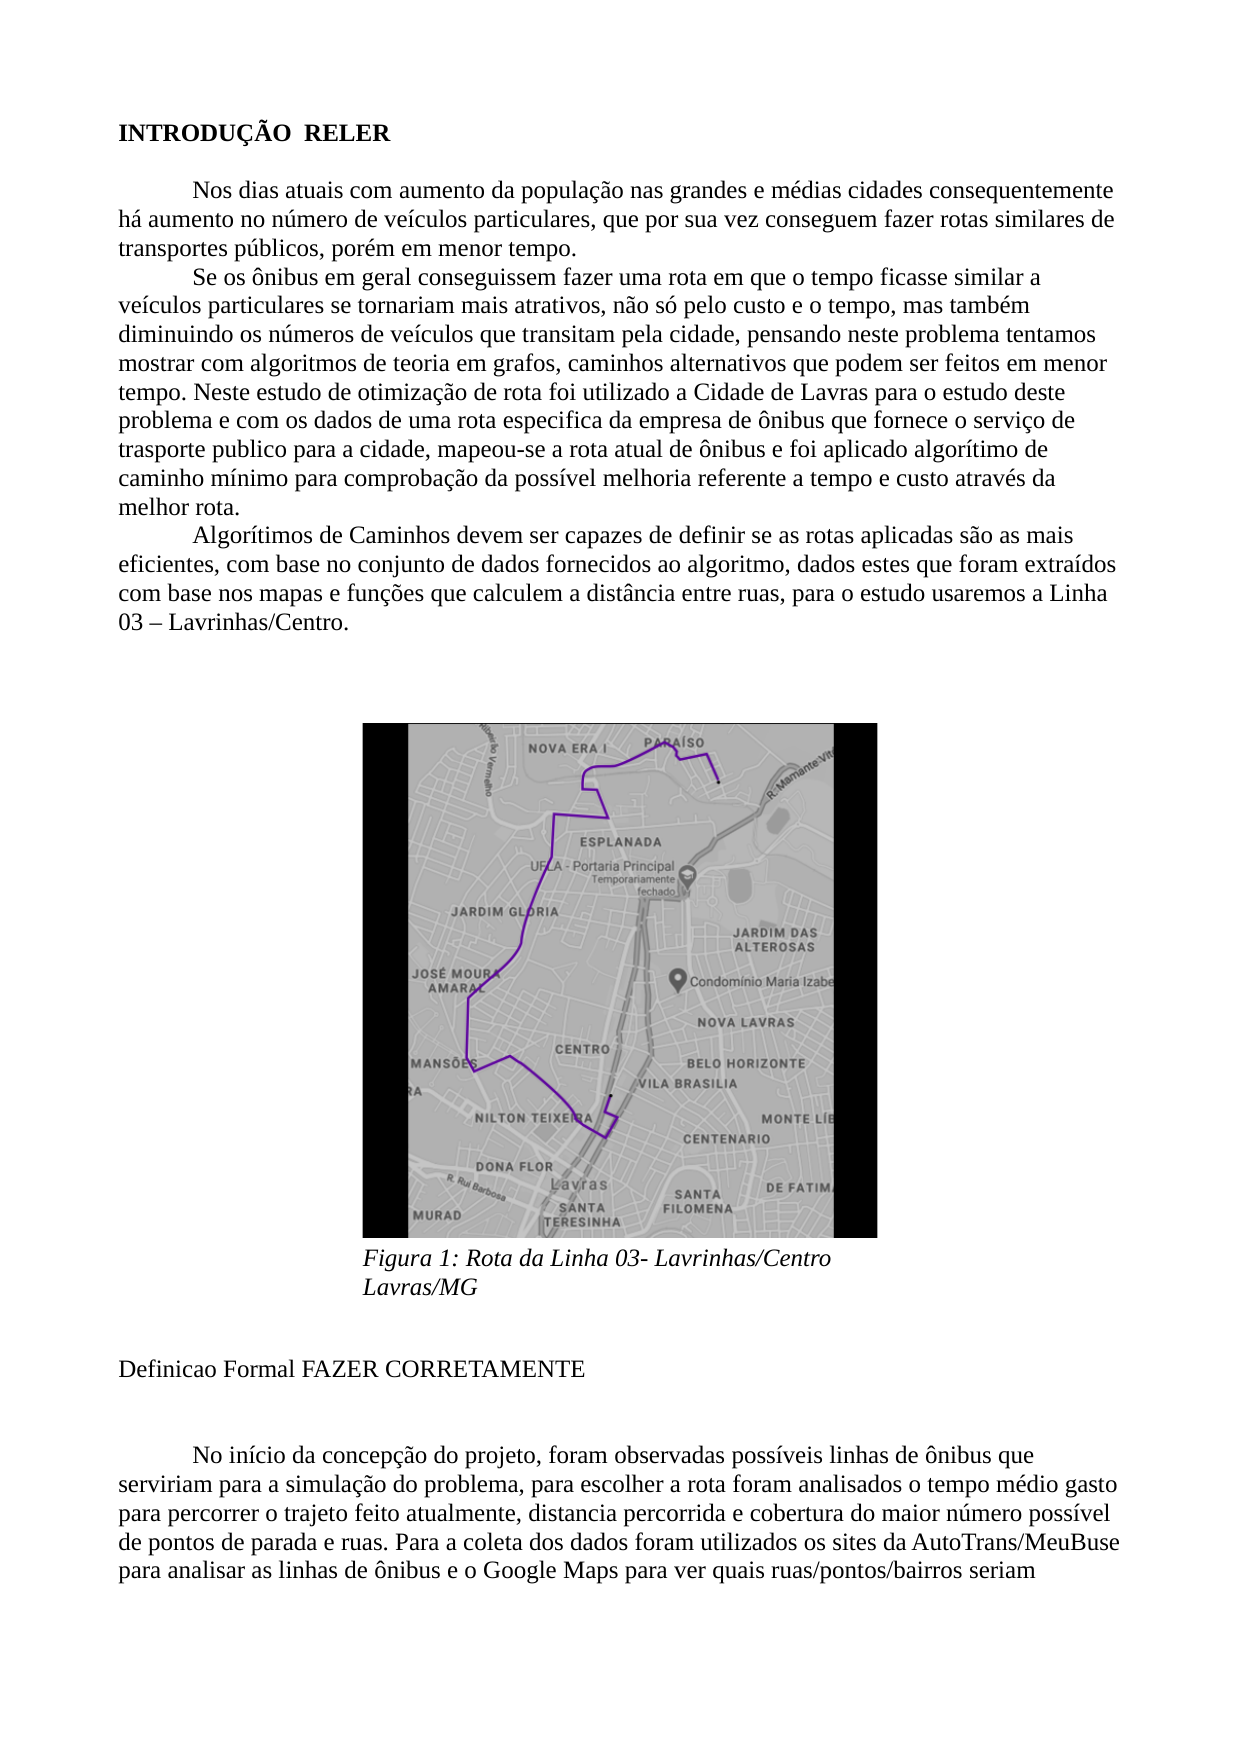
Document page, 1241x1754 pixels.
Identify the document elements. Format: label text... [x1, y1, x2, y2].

text Definicao Formal FAZER CORRETAMENTE [118, 1354, 1122, 1383]
text INTRODUÇÃO RELER [118, 118, 1122, 147]
text Nos dias atuais com aumento da população nas grandes e médias cidades consequentemente há aumento no número de veículos particulares, que por sua vez conseguem fazer rotas similares de transportes públicos, porém em menor tempo. [118, 176, 1122, 262]
text Algorítimos de Caminhos devem ser capazes de definir se as rotas aplicadas são as mais eficientes, com base no conjunto de dados fornecidos ao algoritmo, dados estes que foram extraídos com base nos mapas e funções que calculem a distância entre ruas, para o estudo usaremos a Linha 03 – Lavrinhas/Centro. [118, 521, 1122, 636]
text Se os ônibus em geral conseguissem fazer uma rota em que o tempo ficasse similar a veículos particulares se tornariam mais atrativos, não só pelo custo e o tempo, mas também diminuindo os números de veículos que transitam pela cidade, pensando neste problema tentamos mostrar com algoritmos de teoria em grafos, caminhos alternativos que podem ser feitos em menor tempo. Neste estudo de otimização de rota foi utilizado a Cidade de Lavras para o estudo deste problema e com os dados de uma rota especifica da empresa de ônibus que fornece o serviço de trasporte publico para a cidade, mapeou-se a rota atual de ônibus e foi aplicado algorítimo de caminho mínimo para comprobação da possível melhoria referente a tempo e custo através da melhor rota. [118, 262, 1122, 521]
text No início da concepção do projeto, foram observadas possíveis linhas de ônibus que serviriam para a simulação do problema, para escolher a rota foram analisados o tempo médio gasto para percorrer o trajeto feito atualmente, distancia percorrida e cobertura do maior número possível de pontos de parada e ruas. Para a coleta dos dados foram utilizados os sites da AutoTrans/MeuBuse para analisar as linhas de ônibus e o Google Maps para ver quais ruas/pontos/bairros seriam [118, 1441, 1122, 1584]
picture [362, 723, 878, 1238]
text Figura 1: Rota da Linha 03- Lavrinhas/Centro Lavras/MG [363, 1238, 877, 1300]
